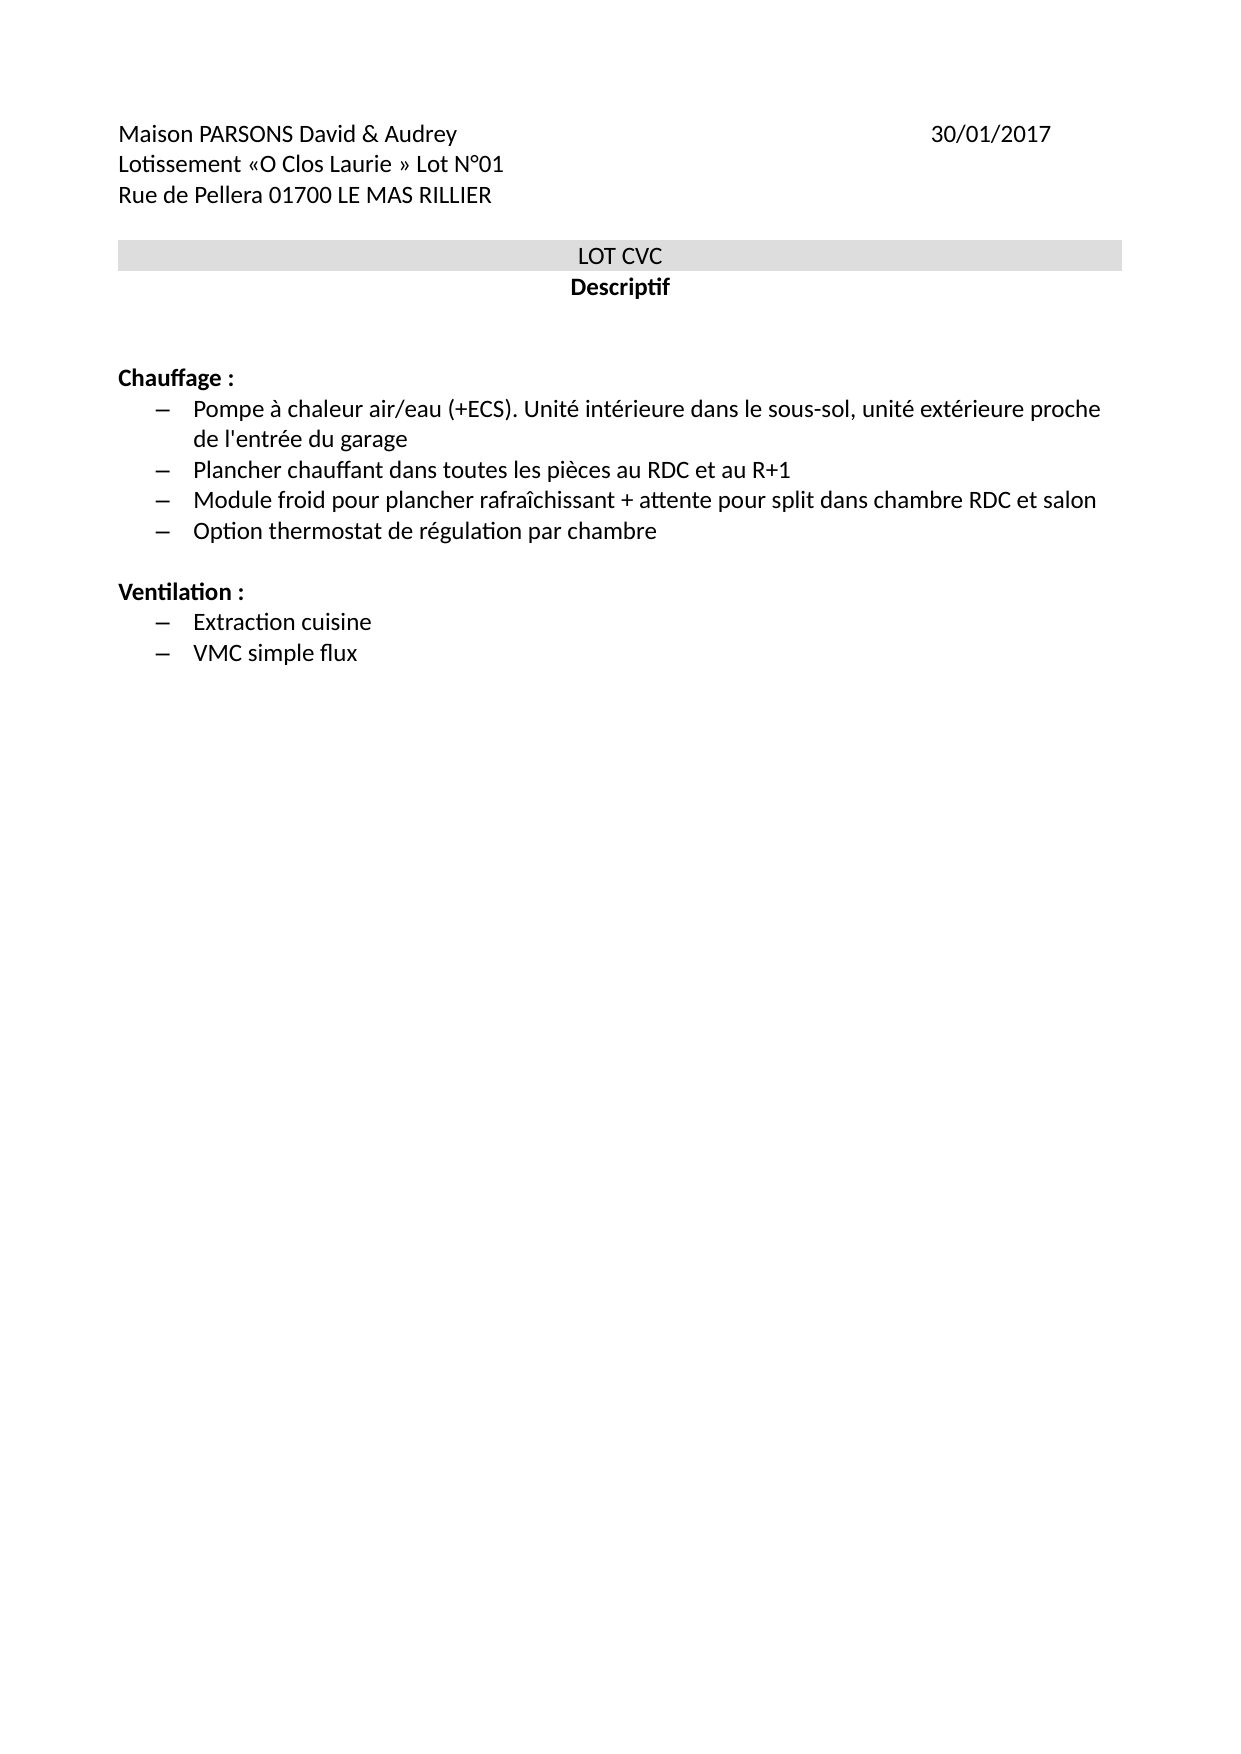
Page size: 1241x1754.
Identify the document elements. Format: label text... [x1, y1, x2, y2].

text Lotissement «O Clos Laurie » Lot N°01 [118, 149, 1122, 179]
text Descriptif [118, 271, 1122, 301]
text Rue de Pellera 01700 LE MAS RILLIER [118, 179, 1122, 210]
text LOT CVC [118, 240, 1122, 271]
text Ventilation : [118, 576, 1122, 606]
text Maison PARSONS David & Audrey 30/01/2017 [118, 118, 1122, 149]
list Plancher chauffant dans toutes les pièces au RDC et au R+1 [156, 454, 1122, 484]
list Pompe à chaleur air/eau (+ECS). Unité intérieure dans le sous-sol, unité extérieure proche de l'entrée du garage [156, 393, 1122, 454]
list Extraction cuisine [156, 606, 1122, 637]
list Module froid pour plancher rafraîchissant + attente pour split dans chambre RDC et salon [156, 484, 1122, 515]
list Option thermostat de régulation par chambre [156, 515, 1122, 545]
list VMC simple flux [156, 637, 1122, 667]
text Chauffage : [118, 362, 1122, 393]
